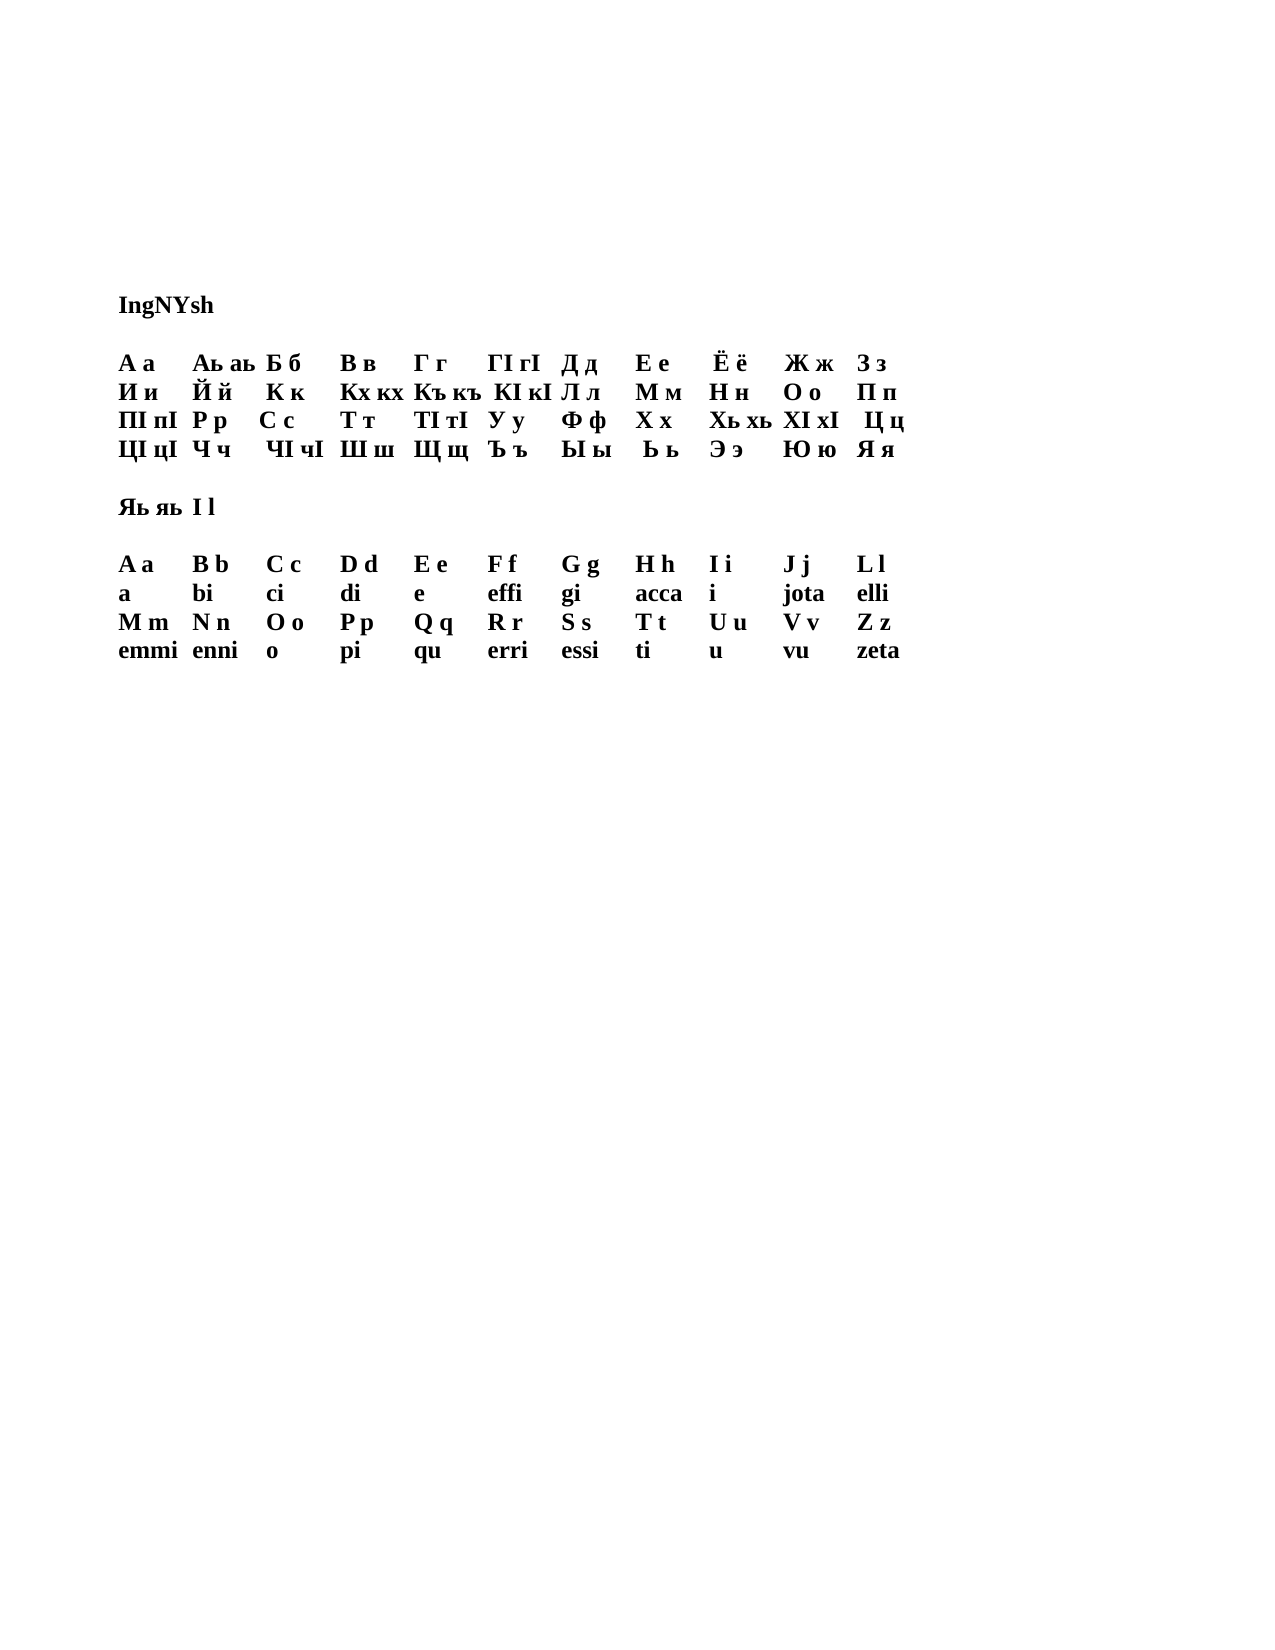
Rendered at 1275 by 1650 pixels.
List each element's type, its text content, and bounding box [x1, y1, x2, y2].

text ЦӀ цӀ Ч ч ЧӀ чӀ Ш ш Щ щ Ъ ъ Ы ы Ь ь Э э Ю ю Я я [118, 434, 1157, 463]
text A a B b C c D d E e F f G g H h I i J j L l [118, 549, 1157, 578]
text А а Аь аь Б б В в Г г ГӀ гӀ Д д Е е Ё ё Ж ж З з [118, 348, 1157, 377]
text IngNYsh [118, 291, 1157, 319]
text a bi ci di e effi gi acca i jota elli [118, 578, 1157, 607]
text emmi enni o pi qu erri essi ti u vu zeta [118, 636, 1157, 664]
text M m N n O o P p Q q R r S s T t U u V v Z z [118, 607, 1157, 636]
text Яь яь Ӏ ӏ [118, 492, 1157, 521]
text ПӀ пӀ Р р С с Т т ТӀ тӀ У у Ф ф Х х Хь хь ХӀ хӀ Ц ц [118, 406, 1157, 434]
text И и Й й К к Кх кх Къ къ КӀ кӀ Л л М м Н н О о П п [118, 377, 1157, 406]
